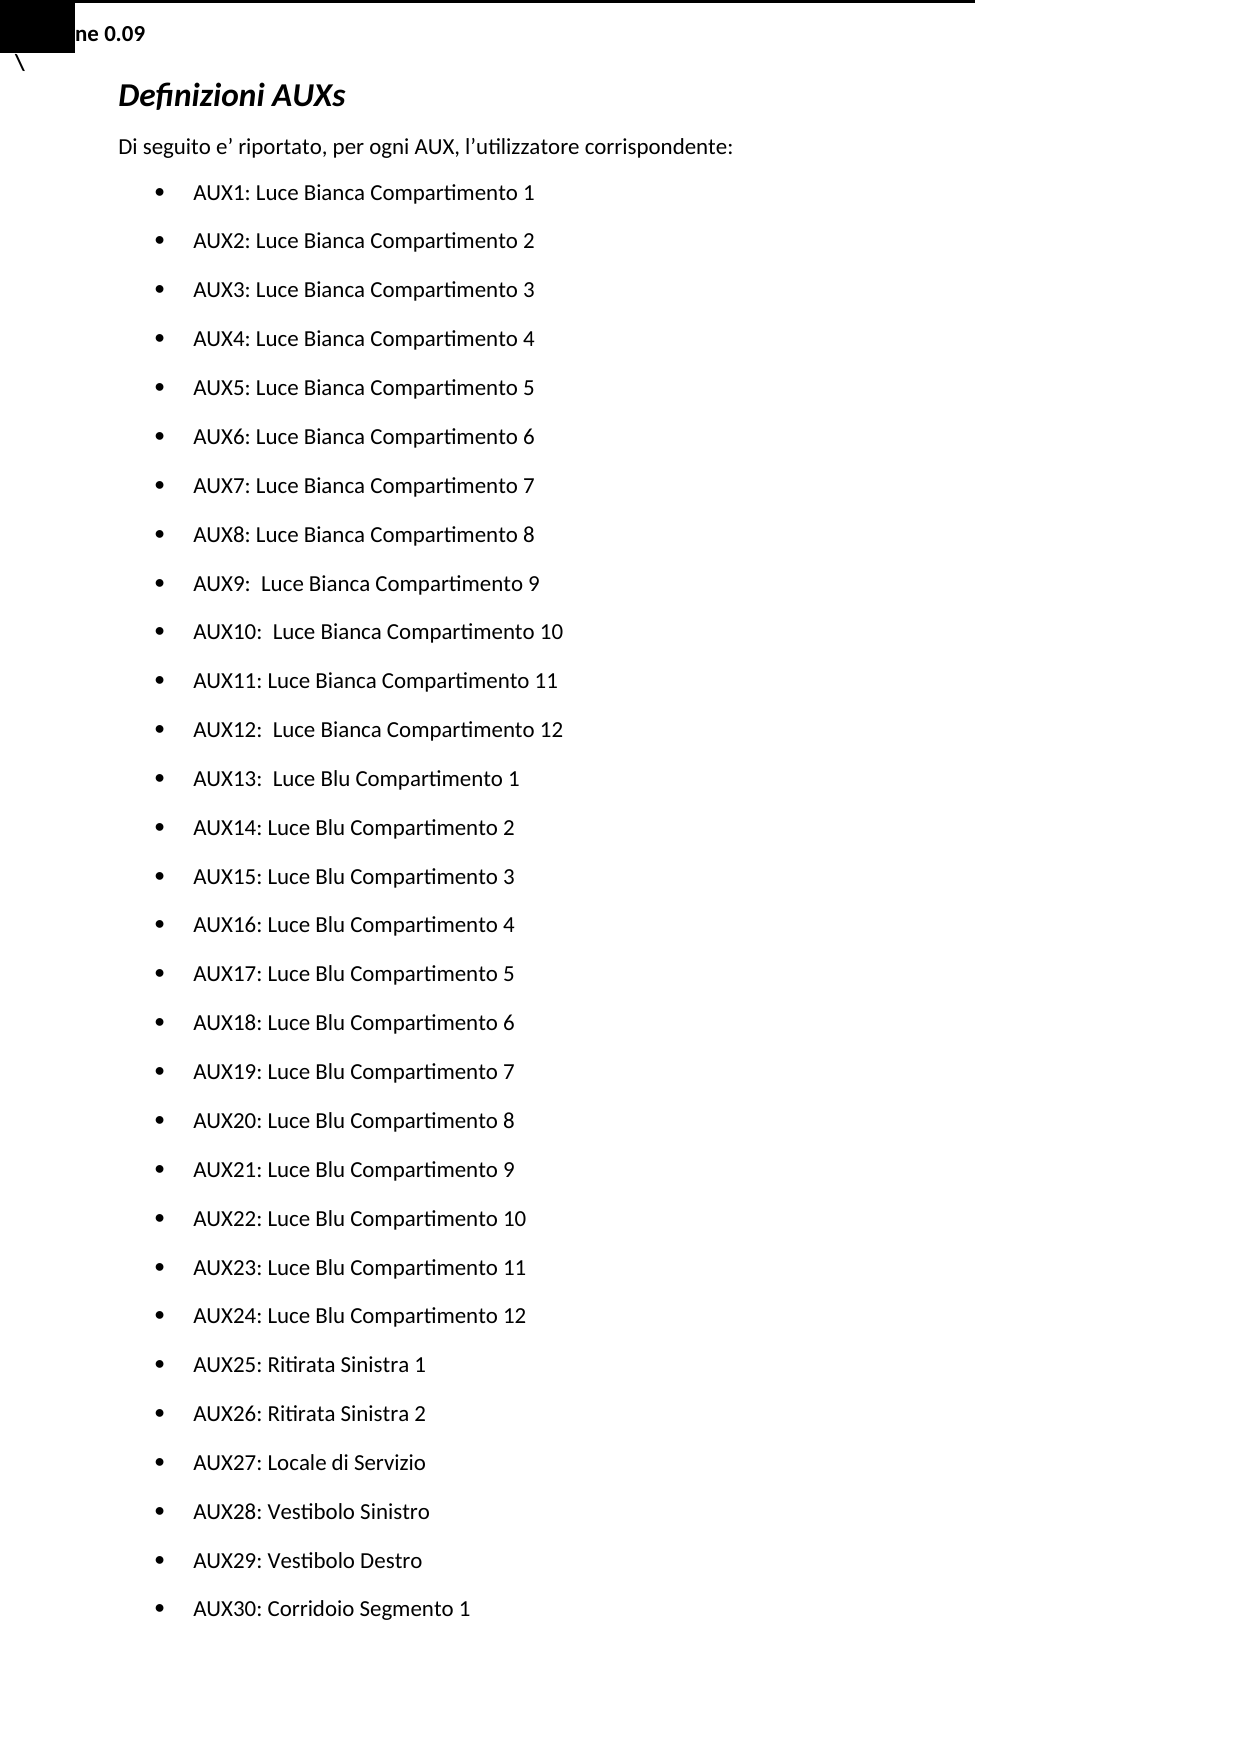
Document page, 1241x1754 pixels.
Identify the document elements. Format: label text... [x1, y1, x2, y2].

list AUX17: Luce Blu Compartimento 5 [156, 959, 1122, 987]
list AUX5: Luce Bianca Compartimento 5 [156, 373, 1122, 401]
list AUX7: Luce Bianca Compartimento 7 [156, 471, 1122, 499]
list AUX20: Luce Blu Compartimento 8 [156, 1106, 1122, 1134]
subtitle Definizioni AUXs [118, 74, 1122, 114]
list AUX13: Luce Blu Compartimento 1 [156, 764, 1122, 792]
list AUX11: Luce Bianca Compartimento 11 [156, 666, 1122, 694]
list AUX16: Luce Blu Compartimento 4 [156, 911, 1122, 939]
list AUX27: Locale di Servizio [156, 1448, 1122, 1476]
list AUX10: Luce Bianca Compartimento 10 [156, 617, 1122, 646]
list AUX30: Corridoio Segmento 1 [156, 1594, 1122, 1623]
list AUX29: Vestibolo Destro [156, 1546, 1122, 1574]
list AUX15: Luce Blu Compartimento 3 [156, 862, 1122, 890]
list AUX12: Luce Bianca Compartimento 12 [156, 715, 1122, 743]
list AUX26: Ritirata Sinistra 2 [156, 1399, 1122, 1427]
text Di seguito e’ riportato, per ogni AUX, l’utilizzatore corrispondente: [118, 132, 1122, 160]
list AUX8: Luce Bianca Compartimento 8 [156, 520, 1122, 548]
list AUX2: Luce Bianca Compartimento 2 [156, 227, 1122, 255]
list AUX4: Luce Bianca Compartimento 4 [156, 324, 1122, 352]
list AUX22: Luce Blu Compartimento 10 [156, 1204, 1122, 1232]
list AUX25: Ritirata Sinistra 1 [156, 1350, 1122, 1378]
list AUX1: Luce Bianca Compartimento 1 [156, 178, 1122, 206]
list AUX3: Luce Bianca Compartimento 3 [156, 276, 1122, 303]
list AUX24: Luce Blu Compartimento 12 [156, 1301, 1122, 1329]
list AUX6: Luce Bianca Compartimento 6 [156, 422, 1122, 450]
list AUX9: Luce Bianca Compartimento 9 [156, 569, 1122, 597]
list AUX21: Luce Blu Compartimento 9 [156, 1155, 1122, 1183]
list AUX14: Luce Blu Compartimento 2 [156, 813, 1122, 841]
list AUX23: Luce Blu Compartimento 11 [156, 1253, 1122, 1281]
list AUX28: Vestibolo Sinistro [156, 1497, 1122, 1525]
list AUX18: Luce Blu Compartimento 6 [156, 1008, 1122, 1036]
list AUX19: Luce Blu Compartimento 7 [156, 1057, 1122, 1085]
